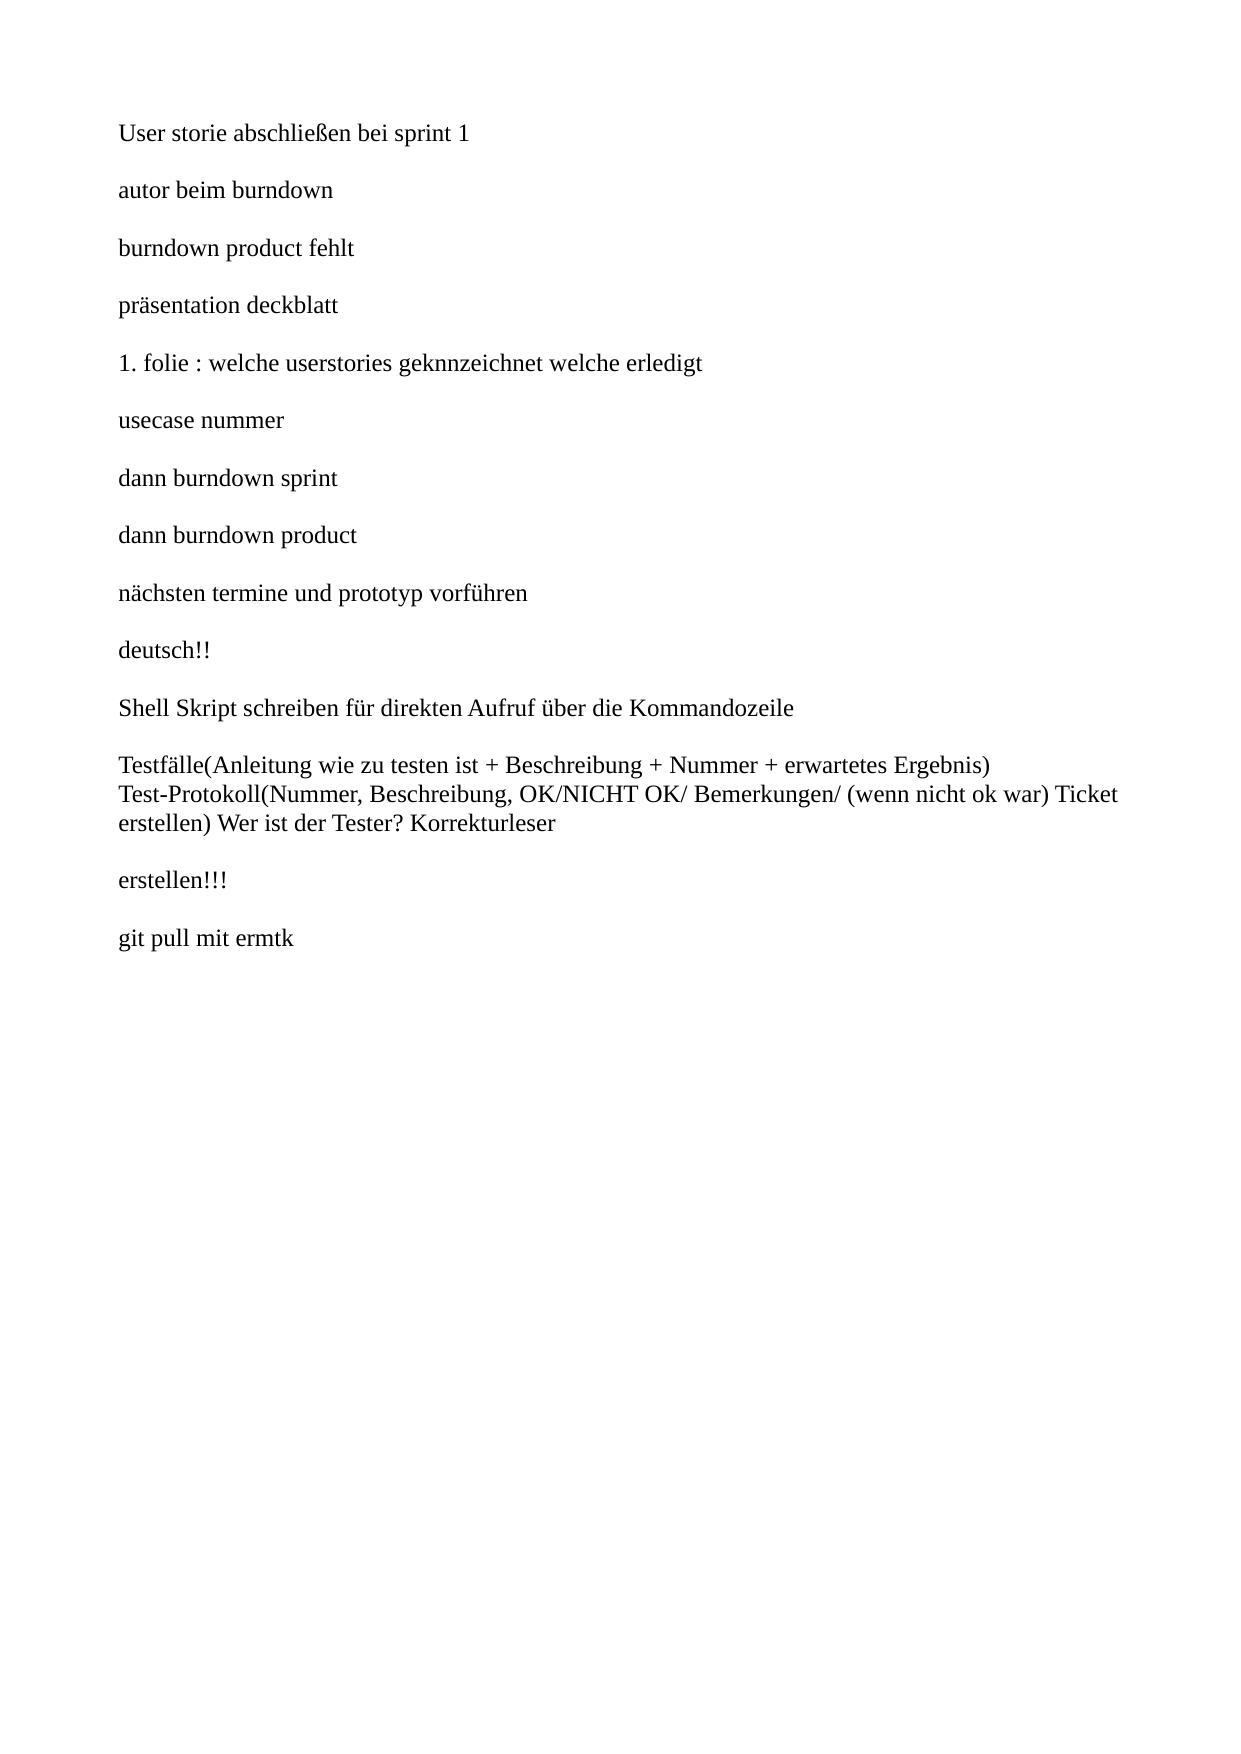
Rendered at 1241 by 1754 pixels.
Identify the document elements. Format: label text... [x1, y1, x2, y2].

text dann burndown sprint [118, 463, 1122, 492]
text autor beim burndown [118, 176, 1122, 204]
text präsentation deckblatt [118, 291, 1122, 319]
text User storie abschließen bei sprint 1 [118, 118, 1122, 147]
text Shell Skript schreiben für direkten Aufruf über die Kommandozeile [118, 693, 1122, 722]
text dann burndown product [118, 521, 1122, 549]
text 1. folie : welche userstories geknnzeichnet welche erledigt [118, 348, 1122, 377]
text erstellen!!! [118, 866, 1122, 894]
text nächsten termine und prototyp vorführen [118, 578, 1122, 607]
text git pull mit ermtk [118, 923, 1122, 952]
text usecase nummer [118, 406, 1122, 434]
text burndown product fehlt [118, 233, 1122, 262]
text Testfälle(Anleitung wie zu testen ist + Beschreibung + Nummer + erwartetes Ergebnis) [118, 751, 1122, 779]
text deutsch!! [118, 636, 1122, 664]
text Test-Protokoll(Nummer, Beschreibung, OK/NICHT OK/ Bemerkungen/ (wenn nicht ok war) Ticket erstellen) Wer ist der Tester? Korrekturleser [118, 779, 1122, 837]
